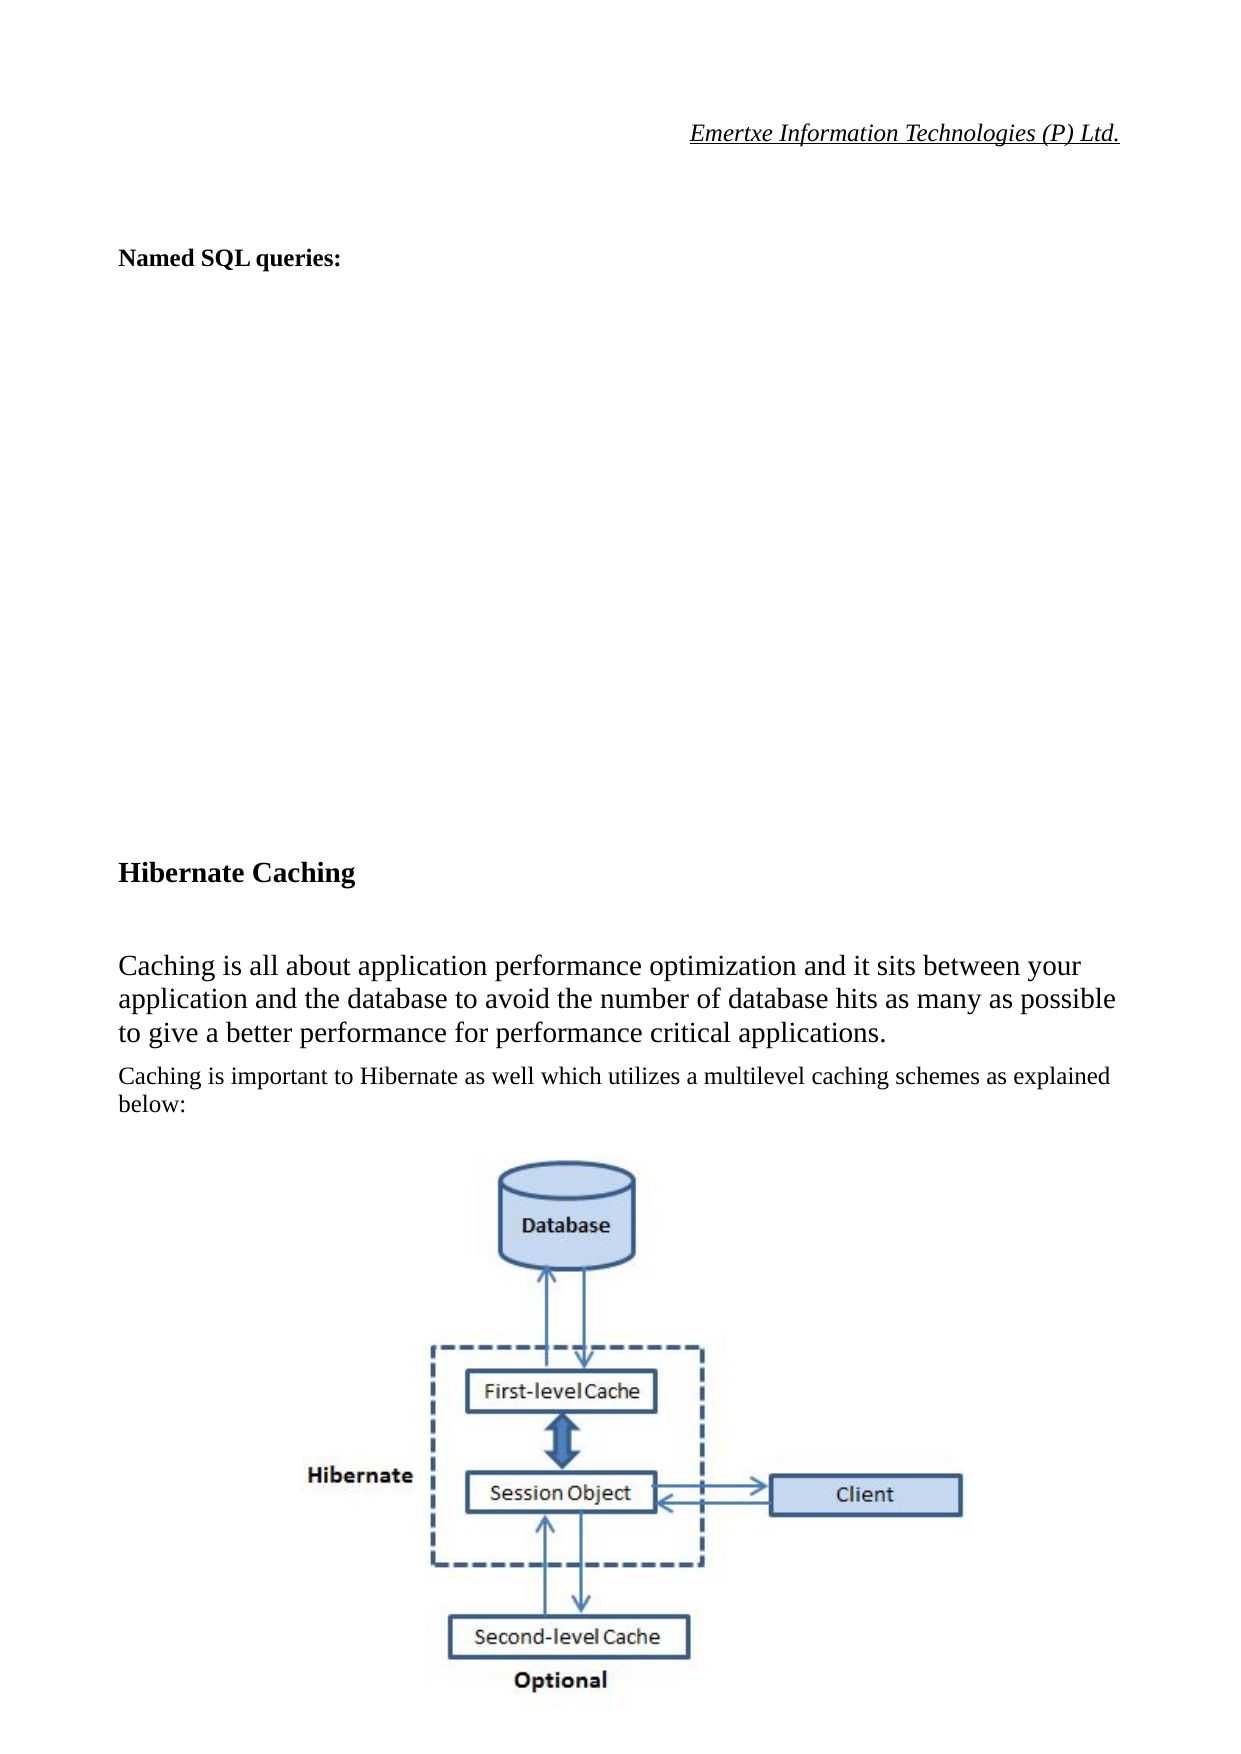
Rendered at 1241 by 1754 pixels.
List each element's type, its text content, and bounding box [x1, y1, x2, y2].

picture [227, 1156, 971, 1724]
text Caching is all about application performance optimization and it sits between your application and the database to avoid the number of database hits as many as possible to give a better performance for performance critical applications. [118, 948, 1122, 1048]
subtitle Hibernate Caching [118, 856, 1122, 889]
subtitle Named SQL queries: [118, 243, 1122, 272]
text Caching is important to Hibernate as well which utilizes a multilevel caching schemes as explained below: [118, 1061, 1122, 1118]
